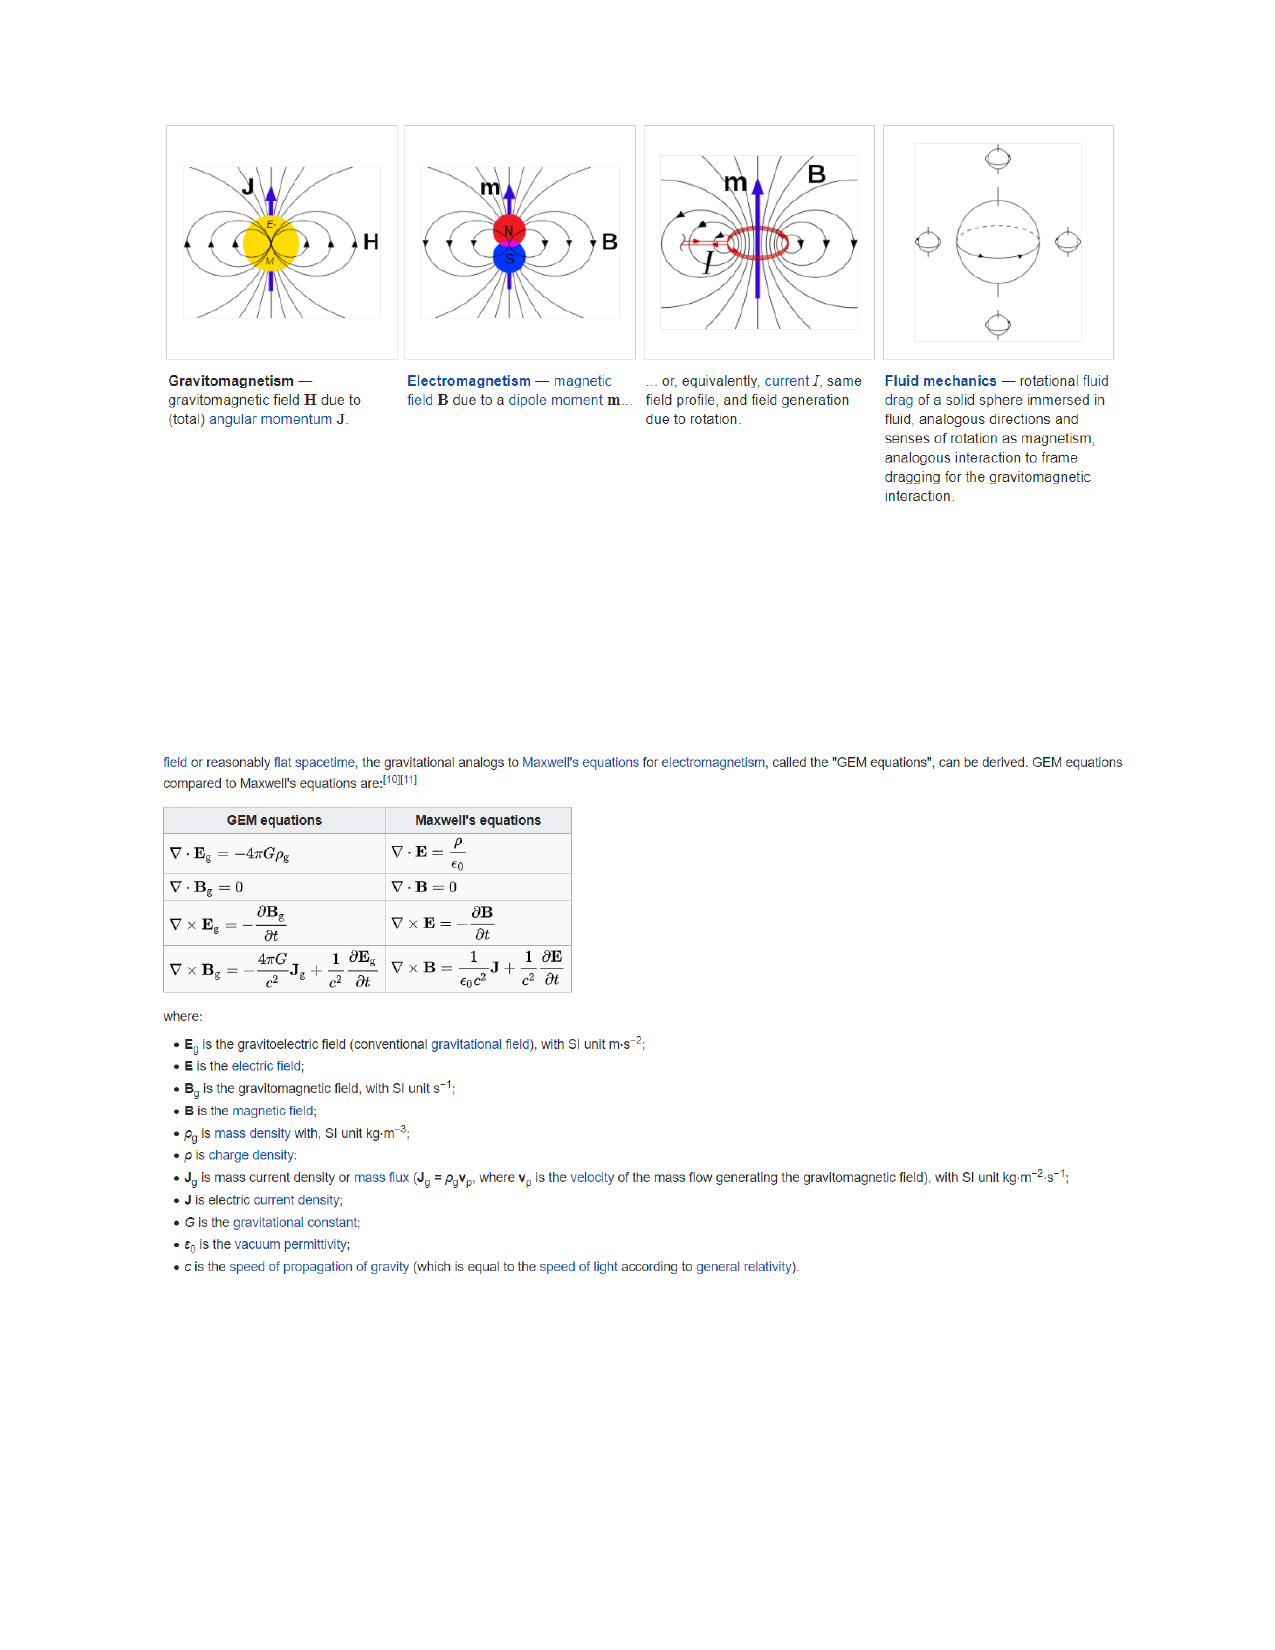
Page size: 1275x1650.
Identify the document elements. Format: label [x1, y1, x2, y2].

picture [150, 754, 1125, 1291]
picture [150, 118, 1125, 525]
